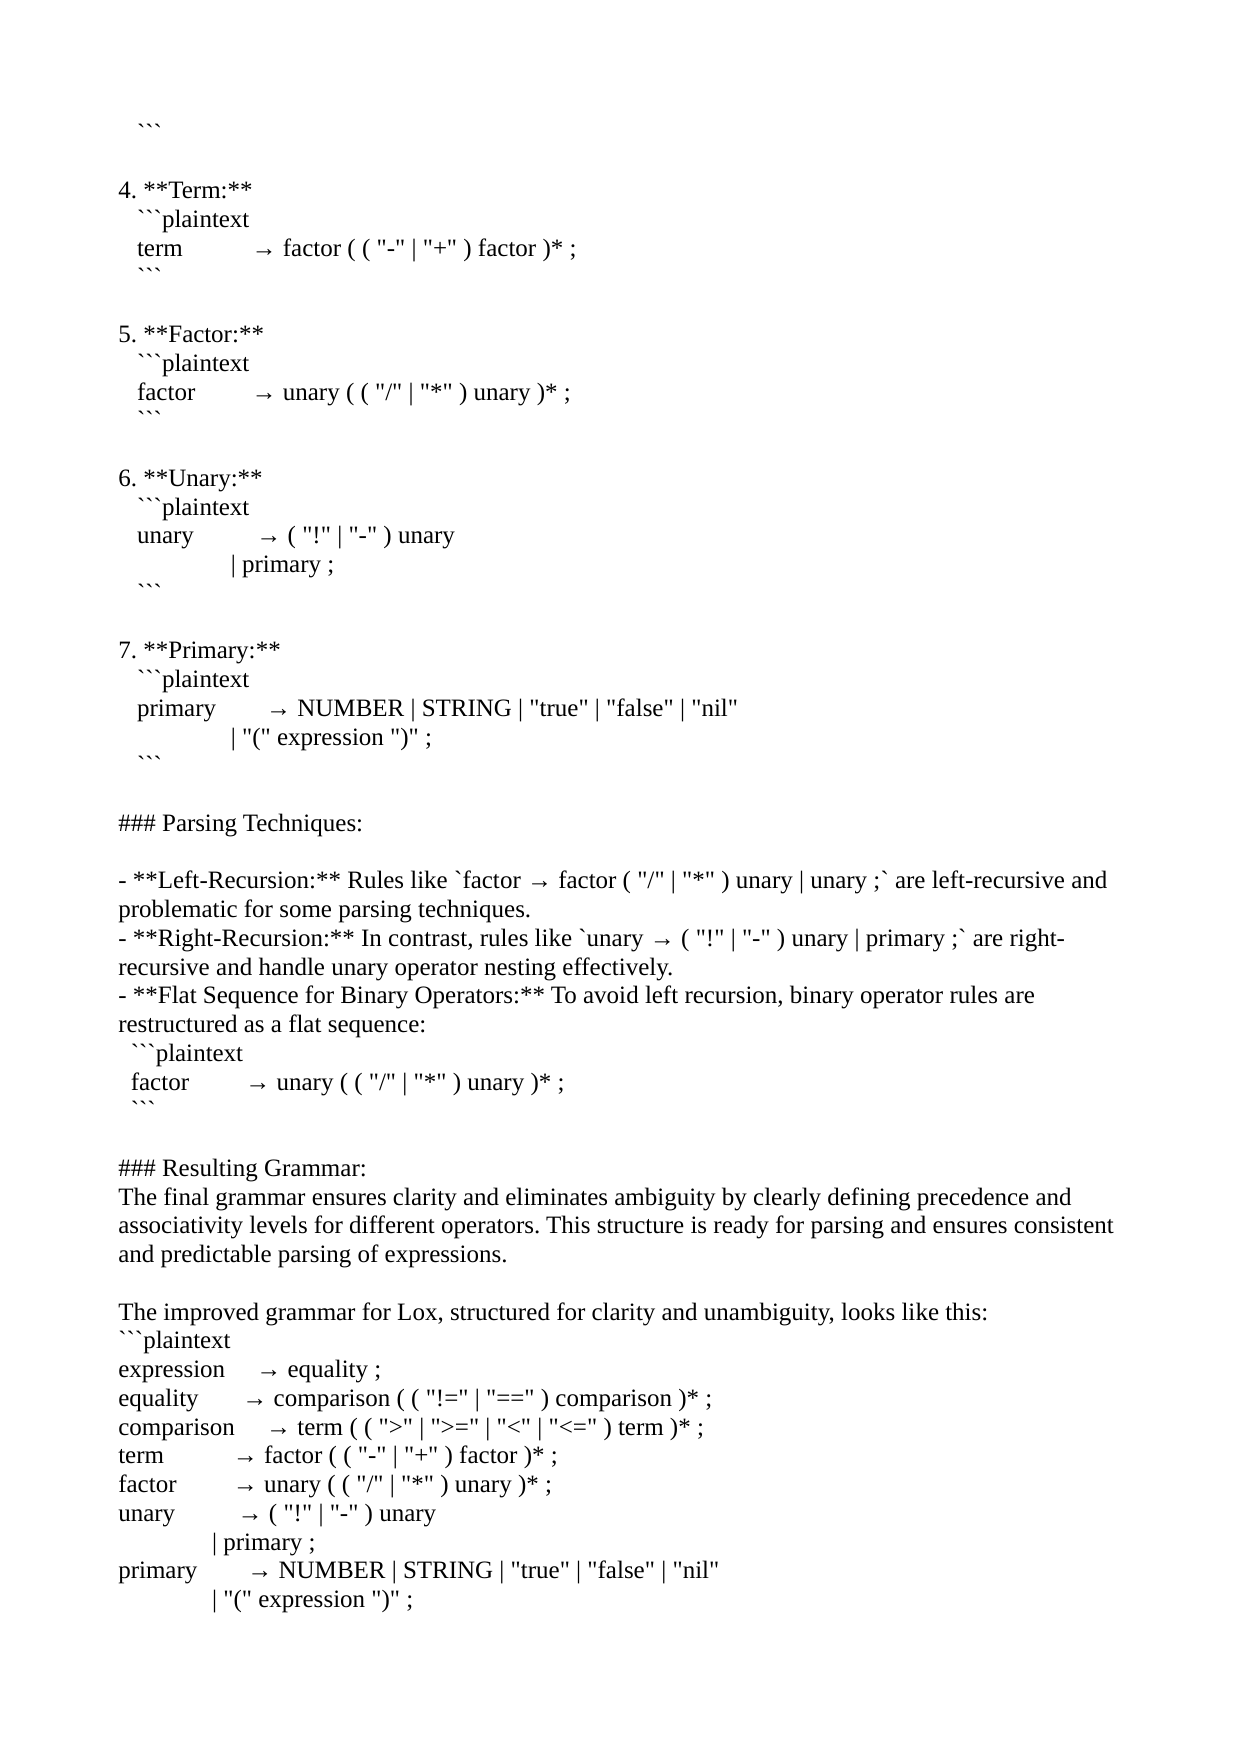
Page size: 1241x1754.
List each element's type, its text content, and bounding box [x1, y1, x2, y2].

text term → factor ( ( "-" | "+" ) factor )* ; [118, 233, 1122, 262]
text - **Left-Recursion:** Rules like `factor → factor ( "/" | "*" ) unary | unary ;` are left-recursive and problematic for some parsing techniques. [118, 866, 1122, 923]
text ``` [118, 1096, 1122, 1124]
text ```plaintext [118, 1326, 1122, 1354]
text primary → NUMBER | STRING | "true" | "false" | "nil" [118, 693, 1122, 722]
text ### Parsing Techniques: [118, 808, 1122, 837]
text ``` [118, 406, 1122, 434]
text ``` [118, 578, 1122, 607]
text ```plaintext [118, 1038, 1122, 1067]
text ### Resulting Grammar: [118, 1153, 1122, 1182]
text 7. **Primary:** [118, 636, 1122, 664]
text ```plaintext [118, 348, 1122, 377]
text | primary ; [118, 1527, 1122, 1556]
text factor → unary ( ( "/" | "*" ) unary )* ; [118, 377, 1122, 406]
text The final grammar ensures clarity and eliminates ambiguity by clearly defining precedence and associativity levels for different operators. This structure is ready for parsing and ensures consistent and predictable parsing of expressions. [118, 1182, 1122, 1268]
text equality → comparison ( ( "!=" | "==" ) comparison )* ; [118, 1383, 1122, 1412]
text 6. **Unary:** [118, 463, 1122, 492]
text - **Flat Sequence for Binary Operators:** To avoid left recursion, binary operator rules are restructured as a flat sequence: [118, 981, 1122, 1038]
text ``` [118, 262, 1122, 291]
text The improved grammar for Lox, structured for clarity and unambiguity, looks like this: [118, 1297, 1122, 1326]
text unary → ( "!" | "-" ) unary [118, 521, 1122, 549]
text | "(" expression ")" ; [118, 1584, 1122, 1613]
text factor → unary ( ( "/" | "*" ) unary )* ; [118, 1469, 1122, 1498]
text comparison → term ( ( ">" | ">=" | "<" | "<=" ) term )* ; [118, 1412, 1122, 1441]
text ```plaintext [118, 204, 1122, 233]
text term → factor ( ( "-" | "+" ) factor )* ; [118, 1441, 1122, 1469]
text ```plaintext [118, 664, 1122, 693]
text | primary ; [118, 549, 1122, 578]
text ``` [118, 751, 1122, 779]
text - **Right-Recursion:** In contrast, rules like `unary → ( "!" | "-" ) unary | primary ;` are right-recursive and handle unary operator nesting effectively. [118, 923, 1122, 981]
text | "(" expression ")" ; [118, 722, 1122, 751]
text 4. **Term:** [118, 176, 1122, 204]
text unary → ( "!" | "-" ) unary [118, 1498, 1122, 1527]
text ``` [118, 118, 1122, 147]
text primary → NUMBER | STRING | "true" | "false" | "nil" [118, 1556, 1122, 1584]
text 5. **Factor:** [118, 319, 1122, 348]
text expression → equality ; [118, 1354, 1122, 1383]
text factor → unary ( ( "/" | "*" ) unary )* ; [118, 1067, 1122, 1096]
text ```plaintext [118, 492, 1122, 521]
